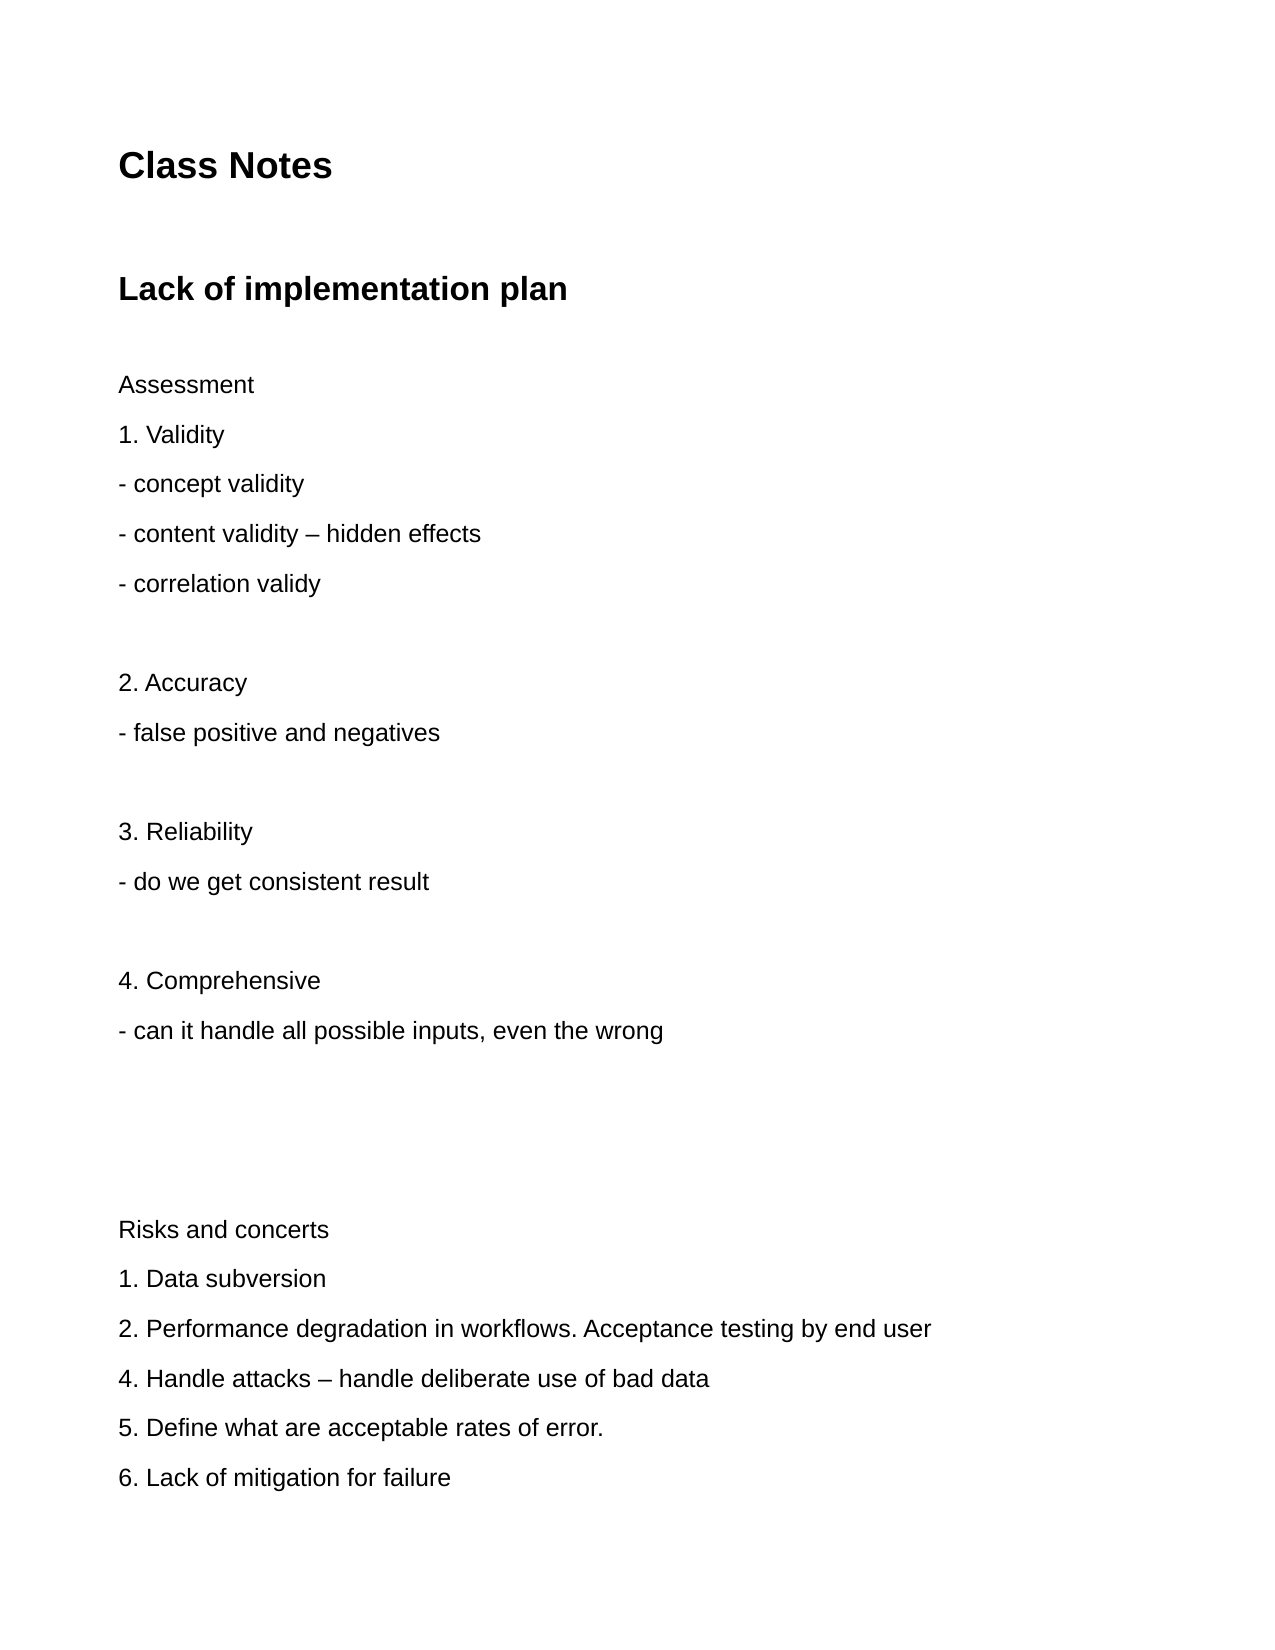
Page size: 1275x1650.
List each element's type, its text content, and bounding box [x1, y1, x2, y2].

text 2. Performance degradation in workflows. Acceptance testing by end user [118, 1314, 1157, 1343]
subtitle Lack of implementation plan [118, 269, 1157, 308]
text - correlation validy [118, 569, 1157, 597]
text - content validity – hidden effects [118, 519, 1157, 548]
text 1. Data subversion [118, 1264, 1157, 1293]
text 2. Accuracy [118, 668, 1157, 697]
text 1. Validity [118, 419, 1157, 448]
text - concept validity [118, 469, 1157, 498]
text 4. Comprehensive [118, 966, 1157, 995]
text 6. Lack of mitigation for failure [118, 1463, 1157, 1492]
text Risks and concerts [118, 1214, 1157, 1243]
text 4. Handle attacks – handle deliberate use of bad data [118, 1364, 1157, 1392]
text 3. Reliability [118, 817, 1157, 846]
text 5. Define what are acceptable rates of error. [118, 1413, 1157, 1442]
text Assessment [118, 370, 1157, 399]
subtitle Class Notes [118, 143, 1157, 186]
text - do we get consistent result [118, 867, 1157, 896]
text - can it handle all possible inputs, even the wrong [118, 1016, 1157, 1044]
text - false positive and negatives [118, 718, 1157, 746]
